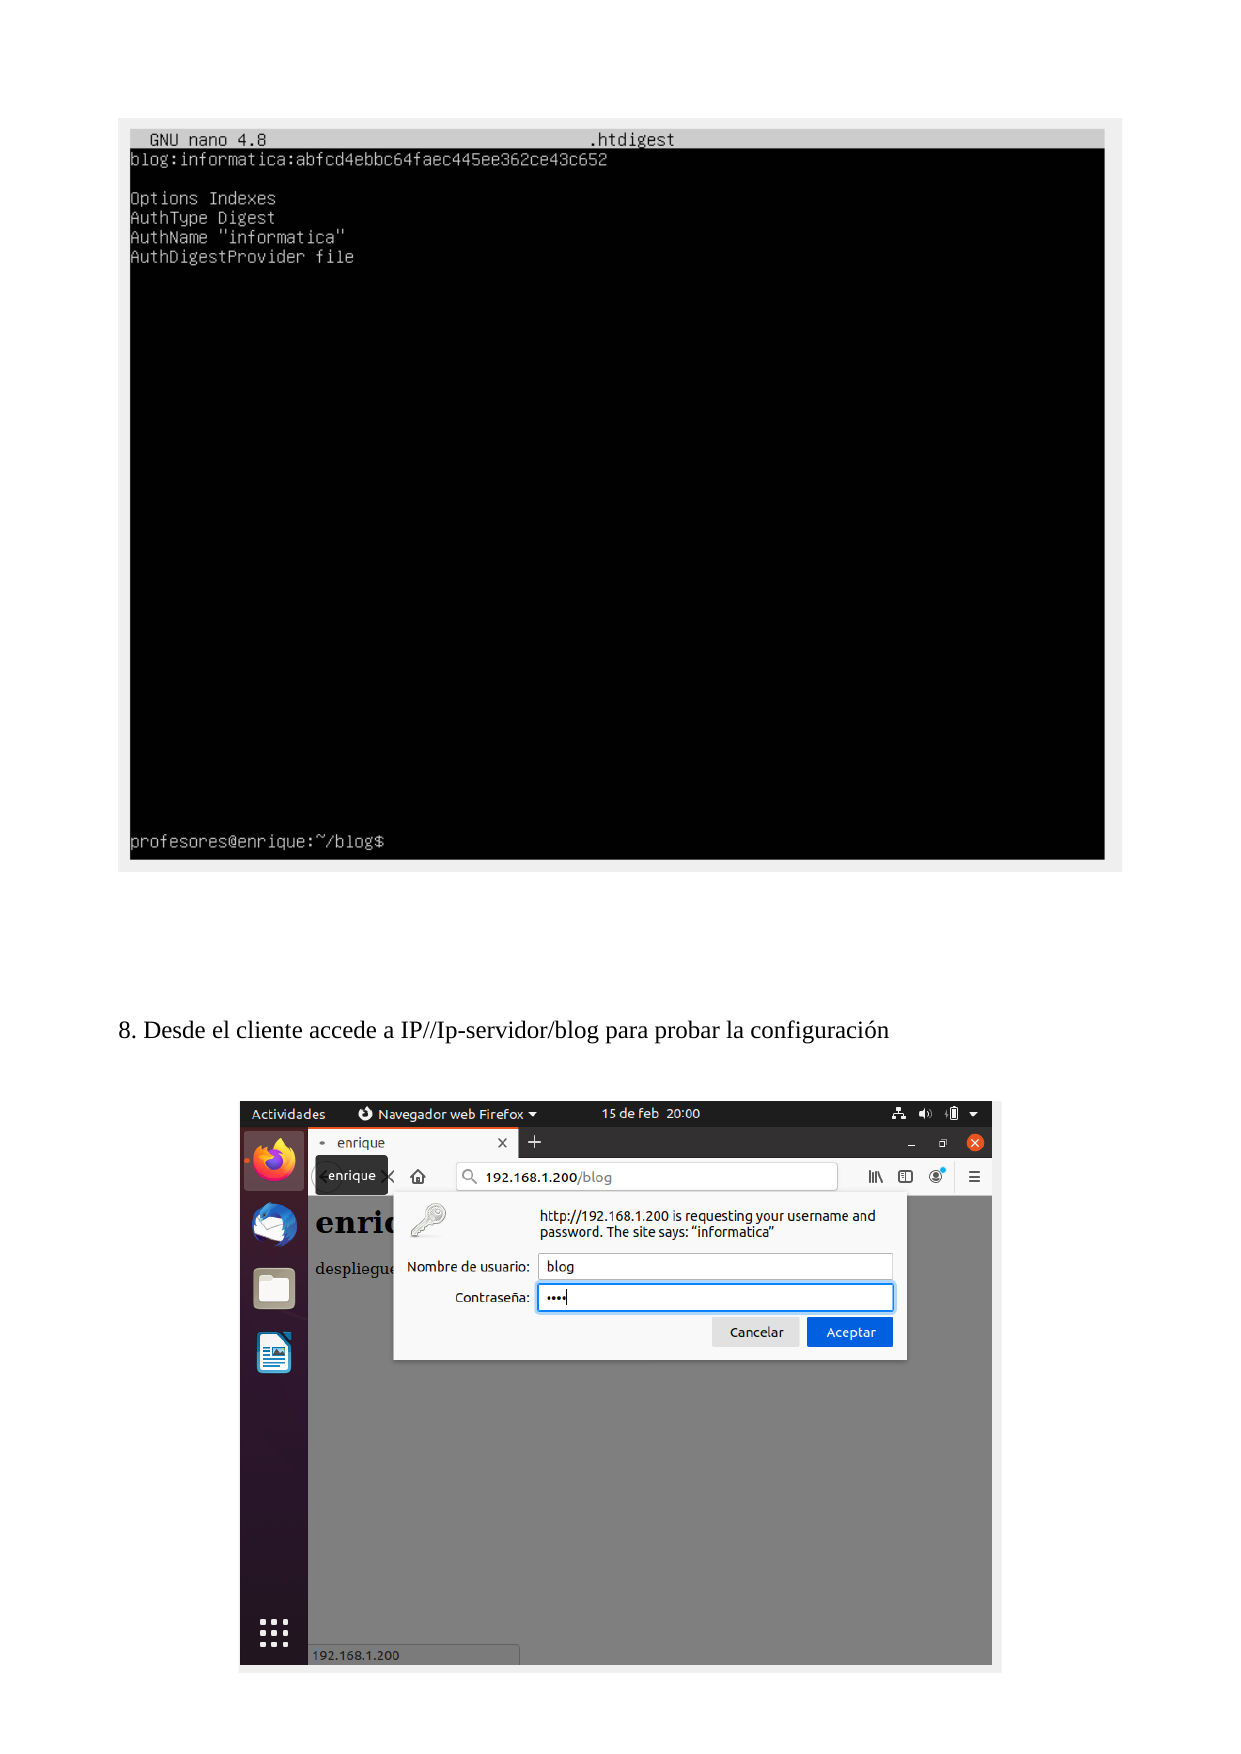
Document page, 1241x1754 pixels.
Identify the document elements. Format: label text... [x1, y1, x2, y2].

picture [238, 1101, 1002, 1673]
picture [118, 118, 1123, 872]
text 8. Desde el cliente accede a IP//Ip-servidor/blog para probar la configuración [118, 1015, 1122, 1044]
